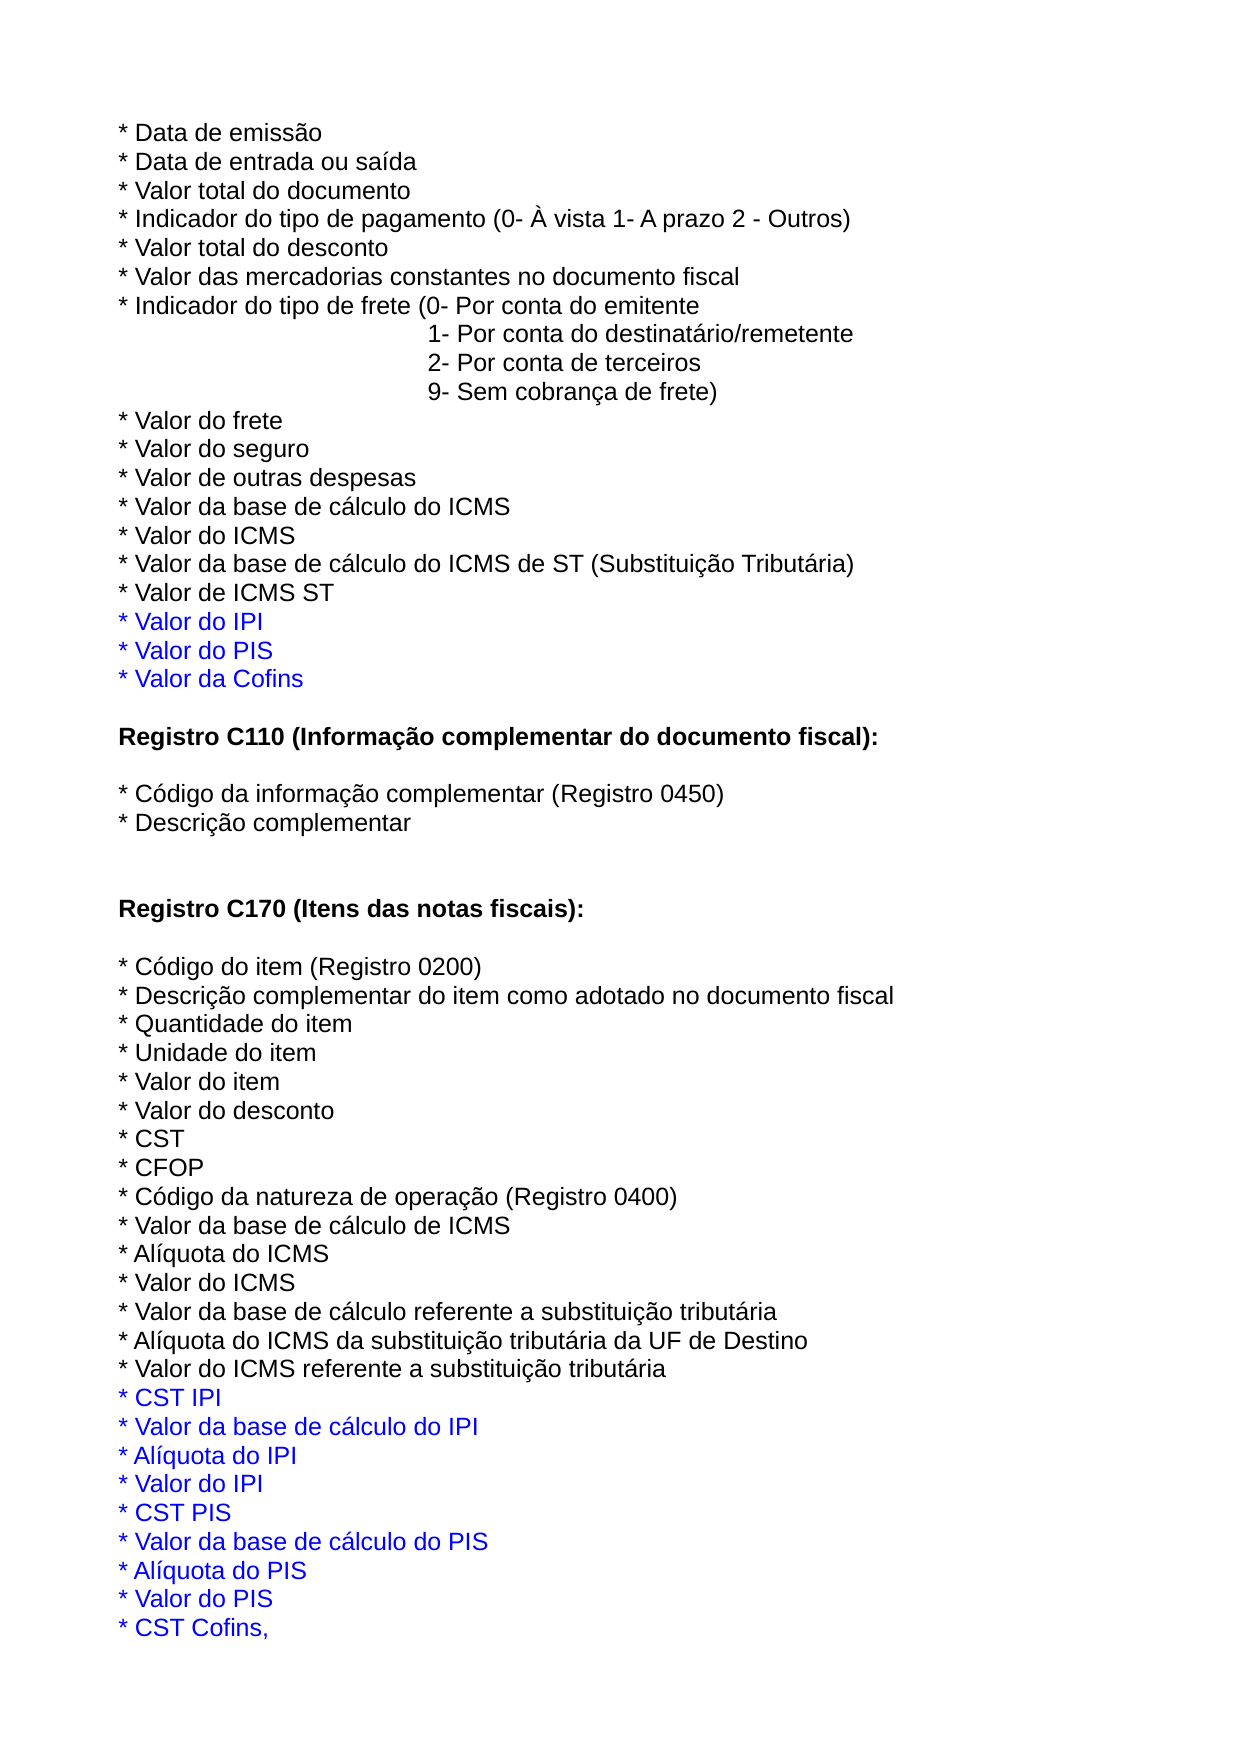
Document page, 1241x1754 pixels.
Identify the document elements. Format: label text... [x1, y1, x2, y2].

text * Descrição complementar [118, 808, 1152, 837]
text * Valor do IPI [118, 1469, 1152, 1498]
text * Data de entrada ou saída [118, 147, 1152, 176]
text * CST [118, 1124, 1152, 1153]
text * Valor total do desconto [118, 233, 1152, 262]
text * Valor da base de cálculo referente a substituição tributária [118, 1297, 1152, 1326]
text * Alíquota do ICMS da substituição tributária da UF de Destino [118, 1326, 1152, 1354]
text * Unidade do item [118, 1038, 1152, 1067]
text * Valor do item [118, 1067, 1152, 1096]
text * Valor de ICMS ST [118, 578, 1152, 607]
text * Indicador do tipo de frete (0- Por conta do emitente [118, 291, 1152, 319]
text * Valor do desconto [118, 1096, 1152, 1124]
text * CST Cofins, [118, 1613, 1152, 1642]
text * Valor total do documento [118, 176, 1152, 204]
text * Valor do ICMS referente a substituição tributária [118, 1354, 1152, 1383]
text Registro C170 (Itens das notas fiscais): [118, 894, 1152, 923]
text * Data de emissão [118, 118, 1152, 147]
text 9- Sem cobrança de frete) [118, 377, 1152, 406]
text * Valor da base de cálculo de ICMS [118, 1211, 1152, 1239]
text * Valor do ICMS [118, 521, 1152, 549]
text * CFOP [118, 1153, 1152, 1182]
text * Alíquota do IPI [118, 1441, 1152, 1469]
text * Código da natureza de operação (Registro 0400) [118, 1182, 1152, 1211]
text * Código da informação complementar (Registro 0450) [118, 779, 1152, 808]
text * Código do item (Registro 0200) [118, 952, 1152, 981]
text * Valor de outras despesas [118, 463, 1152, 492]
text * Valor do seguro [118, 434, 1152, 463]
text * Valor das mercadorias constantes no documento fiscal [118, 262, 1152, 291]
text * Valor da base de cálculo do IPI [118, 1412, 1152, 1441]
text * CST IPI [118, 1383, 1152, 1412]
text * Valor do ICMS [118, 1268, 1152, 1297]
text * CST PIS [118, 1498, 1152, 1527]
text * Alíquota do ICMS [118, 1239, 1152, 1268]
text * Valor do IPI [118, 607, 1152, 636]
text * Valor da base de cálculo do PIS [118, 1527, 1152, 1556]
text * Valor do PIS [118, 1584, 1152, 1613]
text 1- Por conta do destinatário/remetente [118, 319, 1152, 348]
text Registro C110 (Informação complementar do documento fiscal): [118, 722, 1152, 751]
text * Valor do PIS [118, 636, 1152, 664]
text * Valor da Cofins [118, 664, 1152, 693]
text * Valor da base de cálculo do ICMS [118, 492, 1152, 521]
text 2- Por conta de terceiros [118, 348, 1152, 377]
text * Valor do frete [118, 406, 1152, 434]
text * Indicador do tipo de pagamento (0- À vista 1- A prazo 2 - Outros) [118, 204, 1152, 233]
text * Descrição complementar do item como adotado no documento fiscal [118, 981, 1152, 1009]
text * Valor da base de cálculo do ICMS de ST (Substituição Tributária) [118, 549, 1152, 578]
text * Alíquota do PIS [118, 1556, 1152, 1584]
text * Quantidade do item [118, 1009, 1152, 1038]
